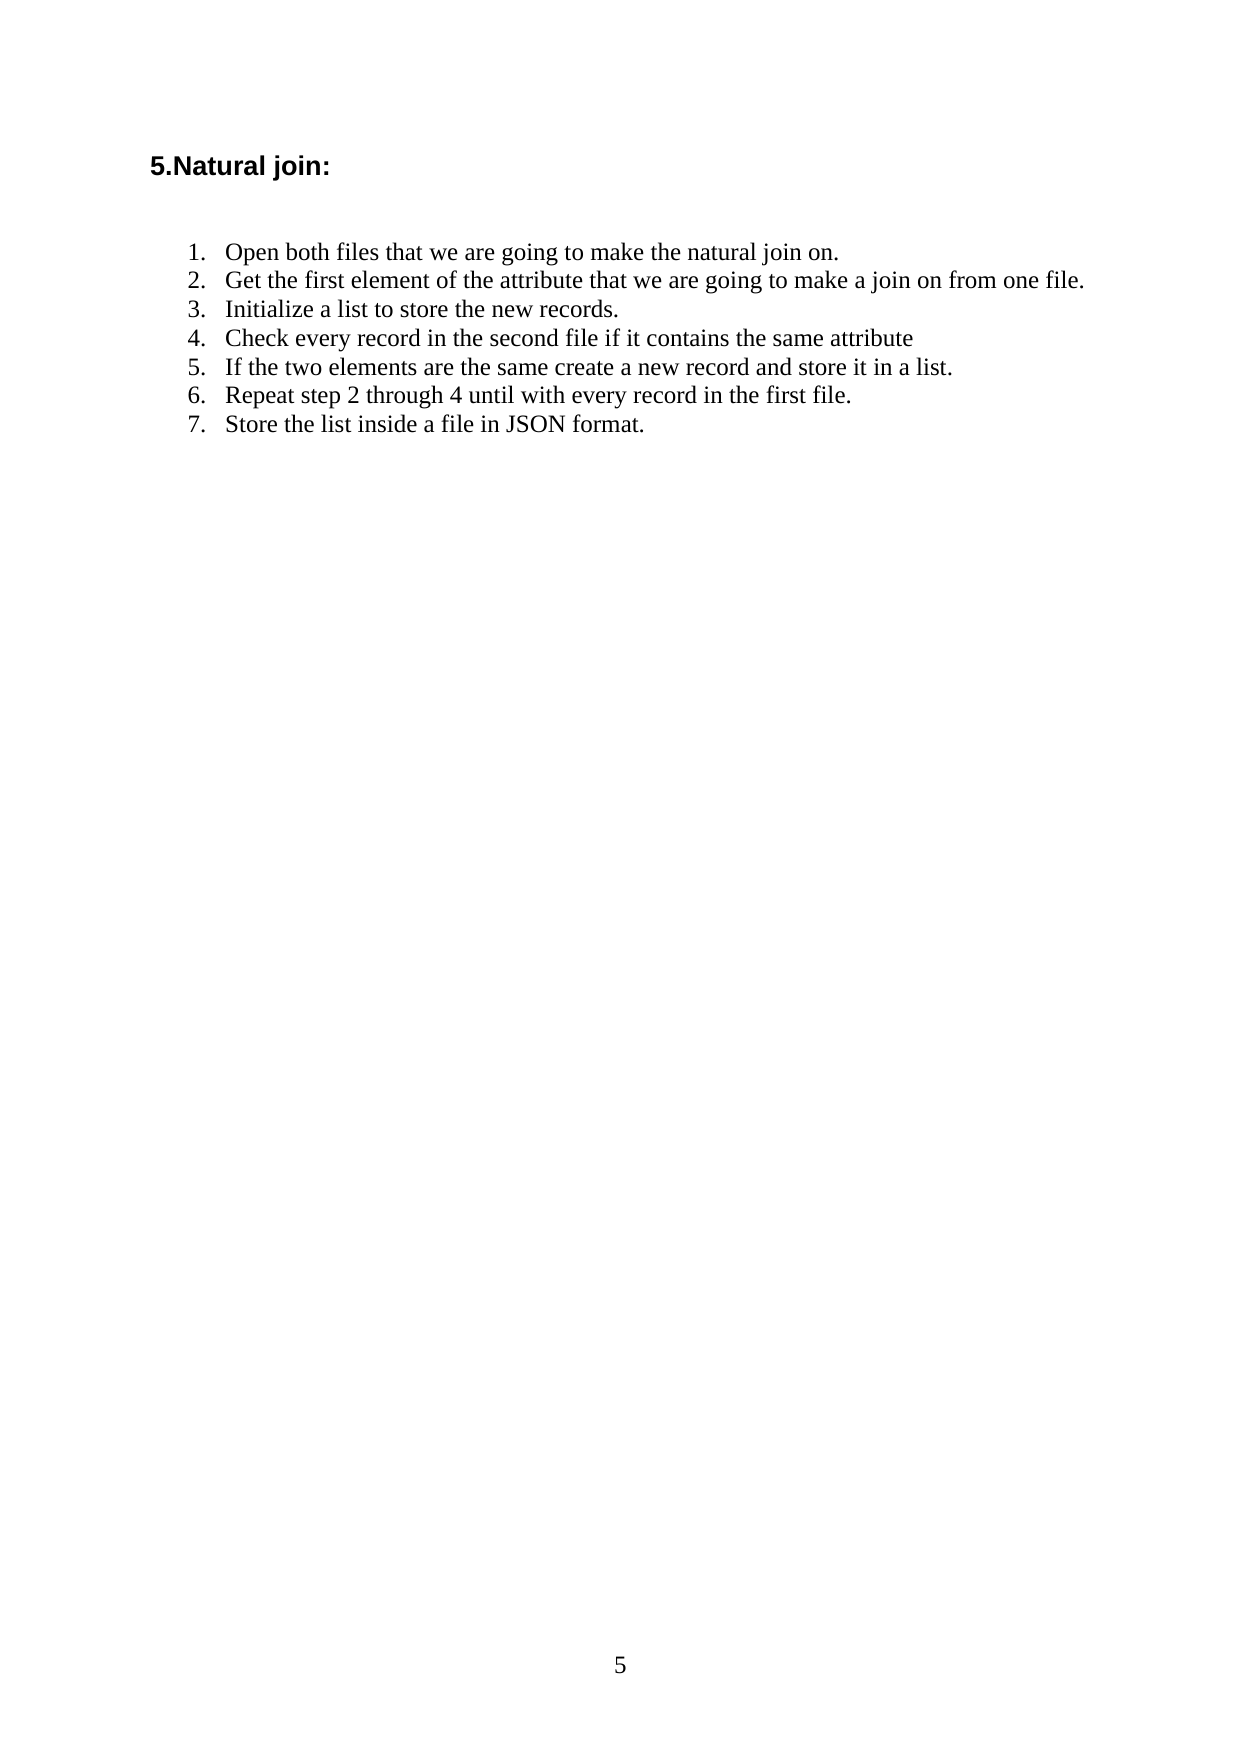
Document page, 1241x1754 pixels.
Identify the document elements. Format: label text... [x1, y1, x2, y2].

list Store the list inside a file in JSON format. [187, 409, 1090, 438]
list Open both files that we are going to make the natural join on. [187, 237, 1090, 266]
list Repeat step 2 through 4 until with every record in the first file. [187, 381, 1090, 409]
list If the two elements are the same create a new record and store it in a list. [187, 352, 1090, 381]
list Initialize a list to store the new records. [187, 294, 1090, 323]
list Get the first element of the attribute that we are going to make a join on from one file. [187, 266, 1090, 294]
list Check every record in the second file if it contains the same attribute [187, 323, 1090, 352]
subtitle Natural join: [150, 150, 1090, 181]
